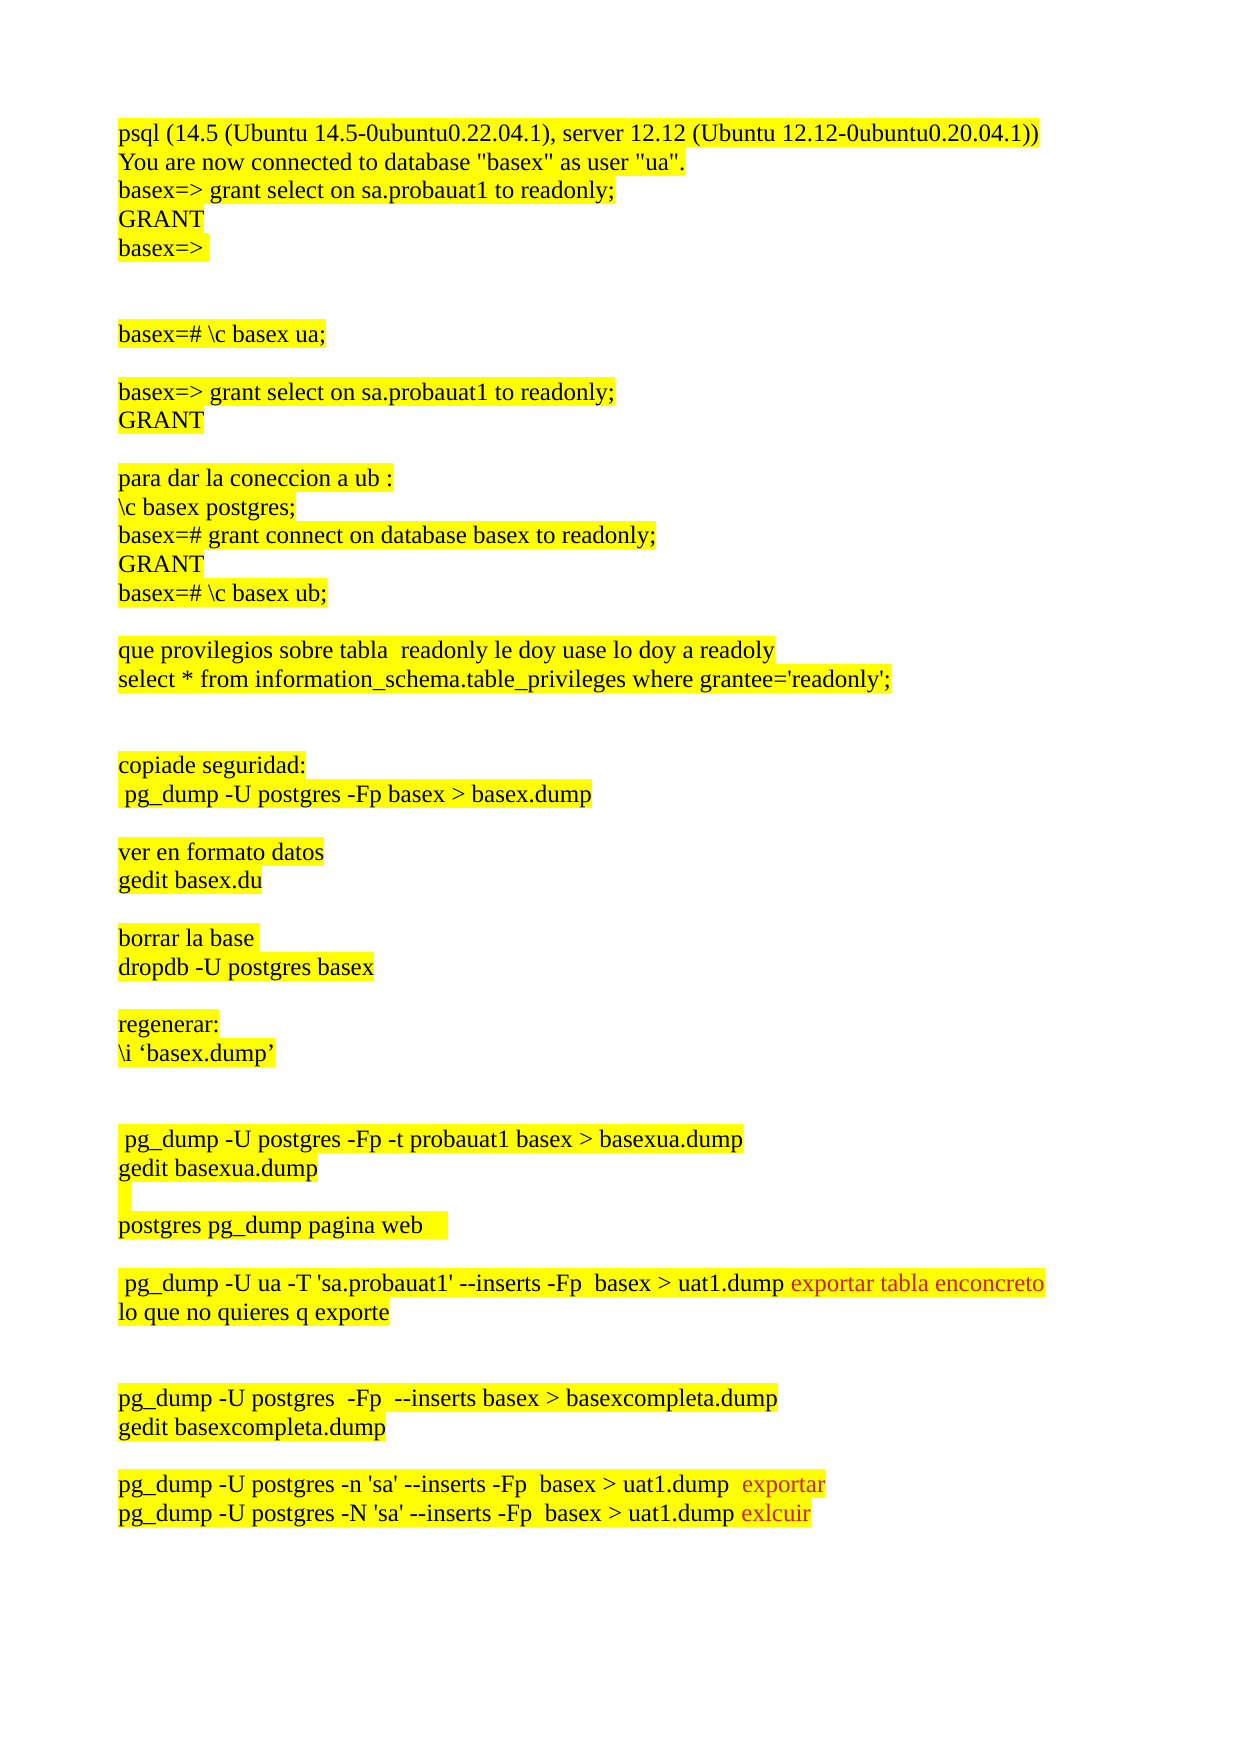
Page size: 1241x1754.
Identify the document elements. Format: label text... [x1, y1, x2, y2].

text para dar la coneccion a ub : [118, 463, 1122, 492]
text basex=> [118, 233, 1122, 262]
text pg_dump -U postgres -Fp --inserts basex > basexcompleta.dump [118, 1383, 1122, 1412]
text borrar la base [118, 923, 1122, 952]
text GRANT [118, 549, 1122, 578]
text que provilegios sobre tabla readonly le doy uase lo doy a readoly [118, 636, 1122, 664]
text You are now connected to database "basex" as user "ua". [118, 147, 1122, 176]
text regenerar: [118, 1009, 1122, 1038]
text select * from information_schema.table_privileges where grantee='readonly'; [118, 664, 1122, 693]
text GRANT [118, 406, 1122, 434]
text psql (14.5 (Ubuntu 14.5-0ubuntu0.22.04.1), server 12.12 (Ubuntu 12.12-0ubuntu0.20.04.1)) [118, 118, 1122, 147]
text \i ‘basex.dump’ [118, 1038, 1122, 1067]
text basex=# \c basex ub; [118, 578, 1122, 607]
text pg_dump -U ua -T 'sa.probauat1' --inserts -Fp basex > uat1.dump exportar tabla enconcreto [118, 1268, 1122, 1297]
text postgres pg_dump pagina web [118, 1211, 1122, 1239]
text lo que no quieres q exporte [118, 1297, 1122, 1326]
text basex=> grant select on sa.probauat1 to readonly; [118, 176, 1122, 204]
text GRANT [118, 204, 1122, 233]
text basex=# grant connect on database basex to readonly; [118, 521, 1122, 549]
text ver en formato datos [118, 837, 1122, 866]
text \c basex postgres; [118, 492, 1122, 521]
text gedit basex.du [118, 866, 1122, 894]
text copiade seguridad: [118, 751, 1122, 779]
text pg_dump -U postgres -N 'sa' --inserts -Fp basex > uat1.dump exlcuir [118, 1498, 1122, 1527]
text pg_dump -U postgres -Fp -t probauat1 basex > basexua.dump [118, 1124, 1122, 1153]
text basex=> grant select on sa.probauat1 to readonly; [118, 377, 1122, 406]
text pg_dump -U postgres -Fp basex > basex.dump [118, 779, 1122, 808]
text gedit basexcompleta.dump [118, 1412, 1122, 1441]
text pg_dump -U postgres -n 'sa' --inserts -Fp basex > uat1.dump exportar [118, 1469, 1122, 1498]
text dropdb -U postgres basex [118, 952, 1122, 981]
text gedit basexua.dump [118, 1153, 1122, 1182]
text basex=# \c basex ua; [118, 319, 1122, 348]
